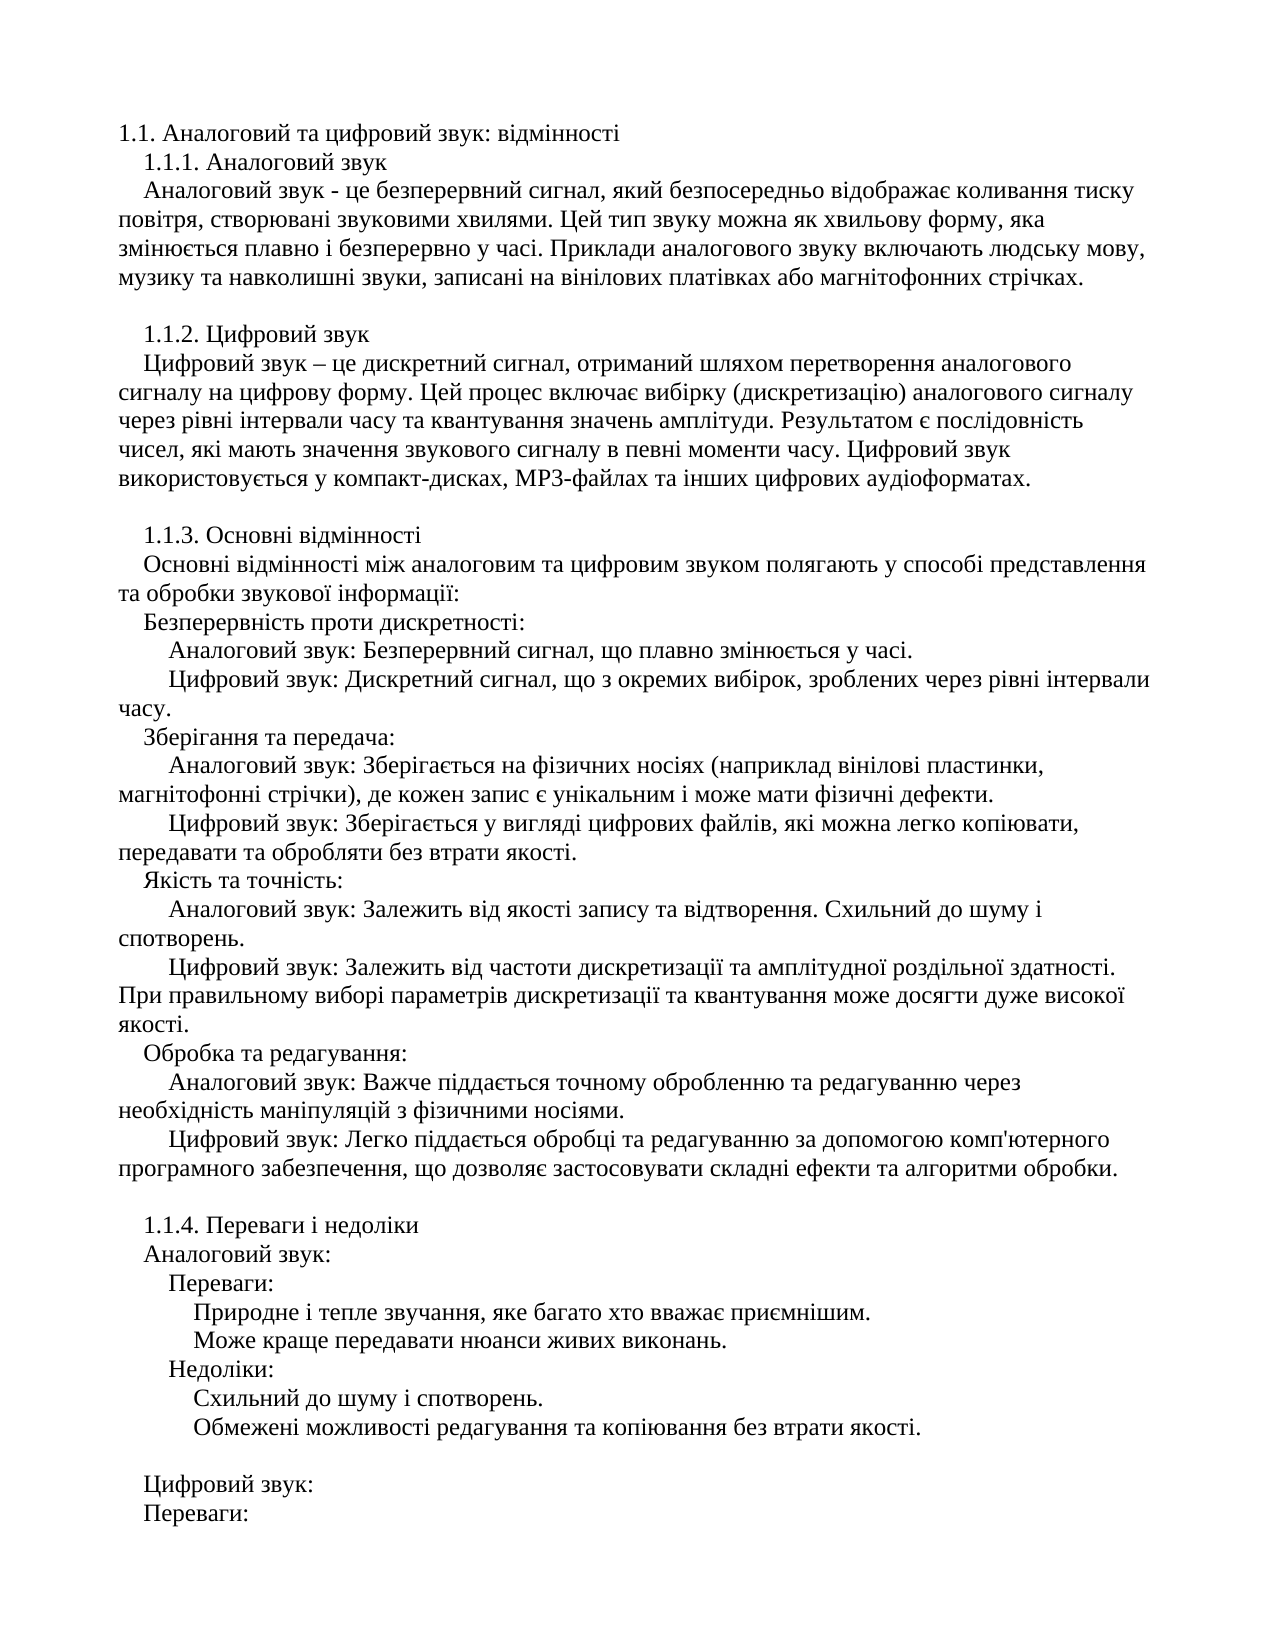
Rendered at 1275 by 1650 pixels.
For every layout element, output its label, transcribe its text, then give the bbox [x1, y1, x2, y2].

text Аналоговий звук: [118, 1239, 1157, 1268]
text 1.1. Аналоговий та цифровий звук: відмінності [118, 118, 1157, 147]
text Недоліки: [118, 1354, 1157, 1383]
text Цифровий звук: Легко піддається обробці та редагуванню за допомогою комп'ютерного програмного забезпечення, що дозволяє застосовувати складні ефекти та алгоритми обробки. [118, 1124, 1157, 1182]
text 1.1.2. Цифровий звук [118, 319, 1157, 348]
text Аналоговий звук: Важче піддається точному обробленню та редагуванню через необхідність маніпуляцій з фізичними носіями. [118, 1067, 1157, 1124]
text Аналоговий звук: Зберігається на фізичних носіях (наприклад вінілові пластинки, магнітофонні стрічки), де кожен запис є унікальним і може мати фізичні дефекти. [118, 751, 1157, 808]
text Зберігання та передача: [118, 722, 1157, 751]
text Переваги: [118, 1268, 1157, 1297]
text 1.1.1. Аналоговий звук [118, 147, 1157, 176]
text Цифровий звук: [118, 1469, 1157, 1498]
text Обробка та редагування: [118, 1038, 1157, 1067]
text Може краще передавати нюанси живих виконань. [118, 1326, 1157, 1354]
text Аналоговий звук: Безперервний сигнал, що плавно змінюється у часі. [118, 636, 1157, 664]
text Цифровий звук: Залежить від частоти дискретизації та амплітудної роздільної здатності. При правильному виборі параметрів дискретизації та квантування може досягти дуже високої якості. [118, 952, 1157, 1038]
text Якість та точність: [118, 866, 1157, 894]
text Природне і тепле звучання, яке багато хто вважає приємнішим. [118, 1297, 1157, 1326]
text Цифровий звук: Дискретний сигнал, що з окремих вибірок, зроблених через рівні інтервали часу. [118, 664, 1157, 722]
text Безперервність проти дискретності: [118, 607, 1157, 636]
text Цифровий звук: Зберігається у вигляді цифрових файлів, які можна легко копіювати, передавати та обробляти без втрати якості. [118, 808, 1157, 866]
text Переваги: [118, 1498, 1157, 1527]
text Схильний до шуму і спотворень. [118, 1383, 1157, 1412]
text Цифровий звук – це дискретний сигнал, отриманий шляхом перетворення аналогового сигналу на цифрову форму. Цей процес включає вибірку (дискретизацію) аналогового сигналу через рівні інтервали часу та квантування значень амплітуди. Результатом є послідовність чисел, які мають значення звукового сигналу в певні моменти часу. Цифровий звук використовується у компакт-дисках, MP3-файлах та інших цифрових аудіоформатах. [118, 348, 1157, 492]
text Обмежені можливості редагування та копіювання без втрати якості. [118, 1412, 1157, 1441]
text Основні відмінності між аналоговим та цифровим звуком полягають у способі представлення та обробки звукової інформації: [118, 549, 1157, 607]
text Аналоговий звук - це безперервний сигнал, який безпосередньо відображає коливання тиску повітря, створювані звуковими хвилями. Цей тип звуку можна як хвильову форму, яка змінюється плавно і безперервно у часі. Приклади аналогового звуку включають людську мову, музику та навколишні звуки, записані на вінілових платівках або магнітофонних стрічках. [118, 176, 1157, 291]
text 1.1.4. Переваги і недоліки [118, 1211, 1157, 1239]
text Аналоговий звук: Залежить від якості запису та відтворення. Схильний до шуму і спотворень. [118, 894, 1157, 952]
text 1.1.3. Основні відмінності [118, 521, 1157, 549]
